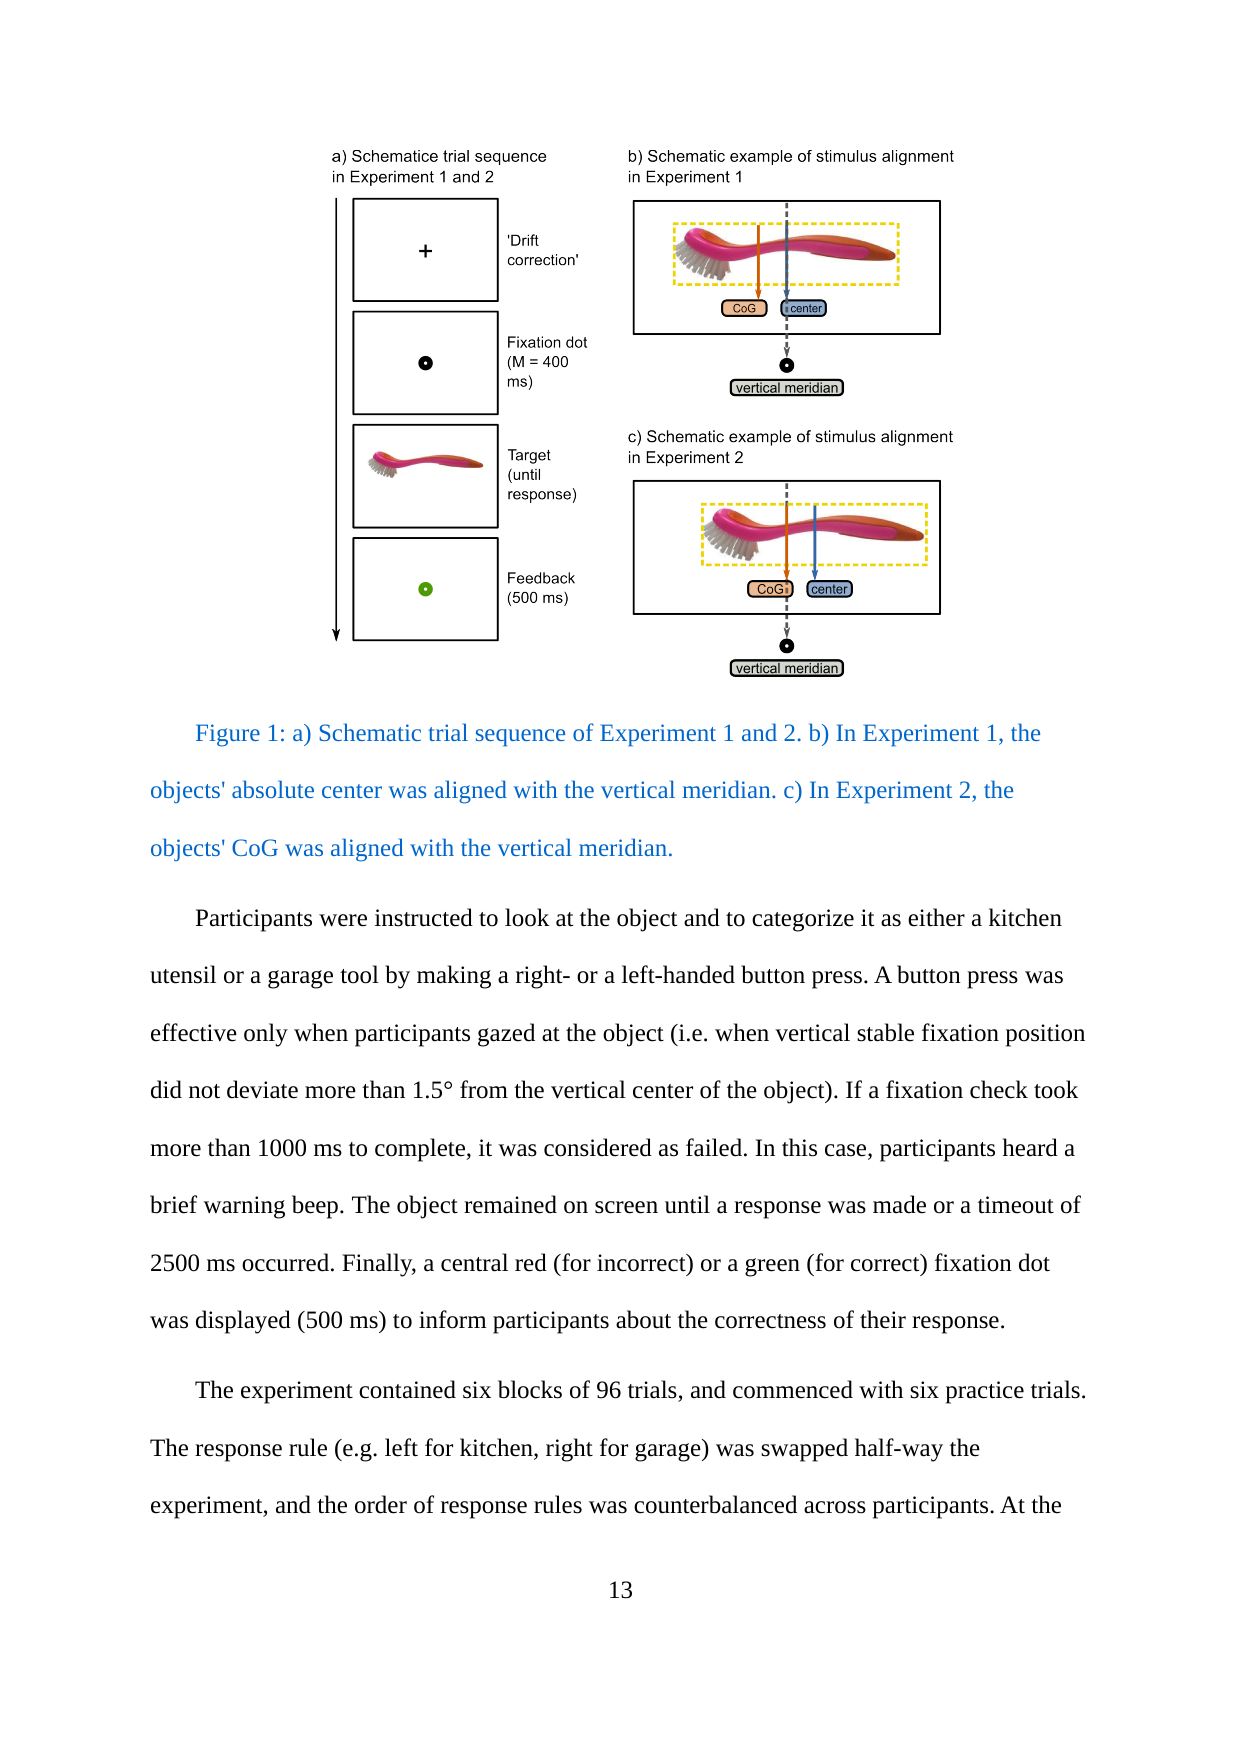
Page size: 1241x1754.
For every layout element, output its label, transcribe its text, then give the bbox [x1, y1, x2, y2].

text The experiment contained six blocks of 96 trials, and commenced with six practice trials. The response rule (e.g. left for kitchen, right for garage) was swapped half-way the experiment, and the order of response rules was counterbalanced across participants. At the [150, 1375, 1091, 1519]
text Participants were instructed to look at the object and to categorize it as either a kitchen utensil or a garage tool by making a right- or a left-handed button press. A button press was effective only when participants gazed at the object (i.e. when vertical stable fixation position did not deviate more than 1.5° from the vertical center of the object). If a fixation check took more than 1000 ms to complete, it was considered as failed. In this case, participants heard a brief warning beep. The object remained on screen until a response was made or a timeout of 2500 ms occurred. Finally, a central red (for incorrect) or a green (for correct) fixation dot was displayed (500 ms) to inform participants about the correctness of their response. [150, 903, 1091, 1334]
picture [332, 150, 954, 677]
text Figure 1: a) Schematic trial sequence of Experiment 1 and 2. b) In Experiment 1, the objects' absolute center was aligned with the vertical meridian. c) In Experiment 2, the objects' CoG was aligned with the vertical meridian. [150, 718, 1091, 861]
